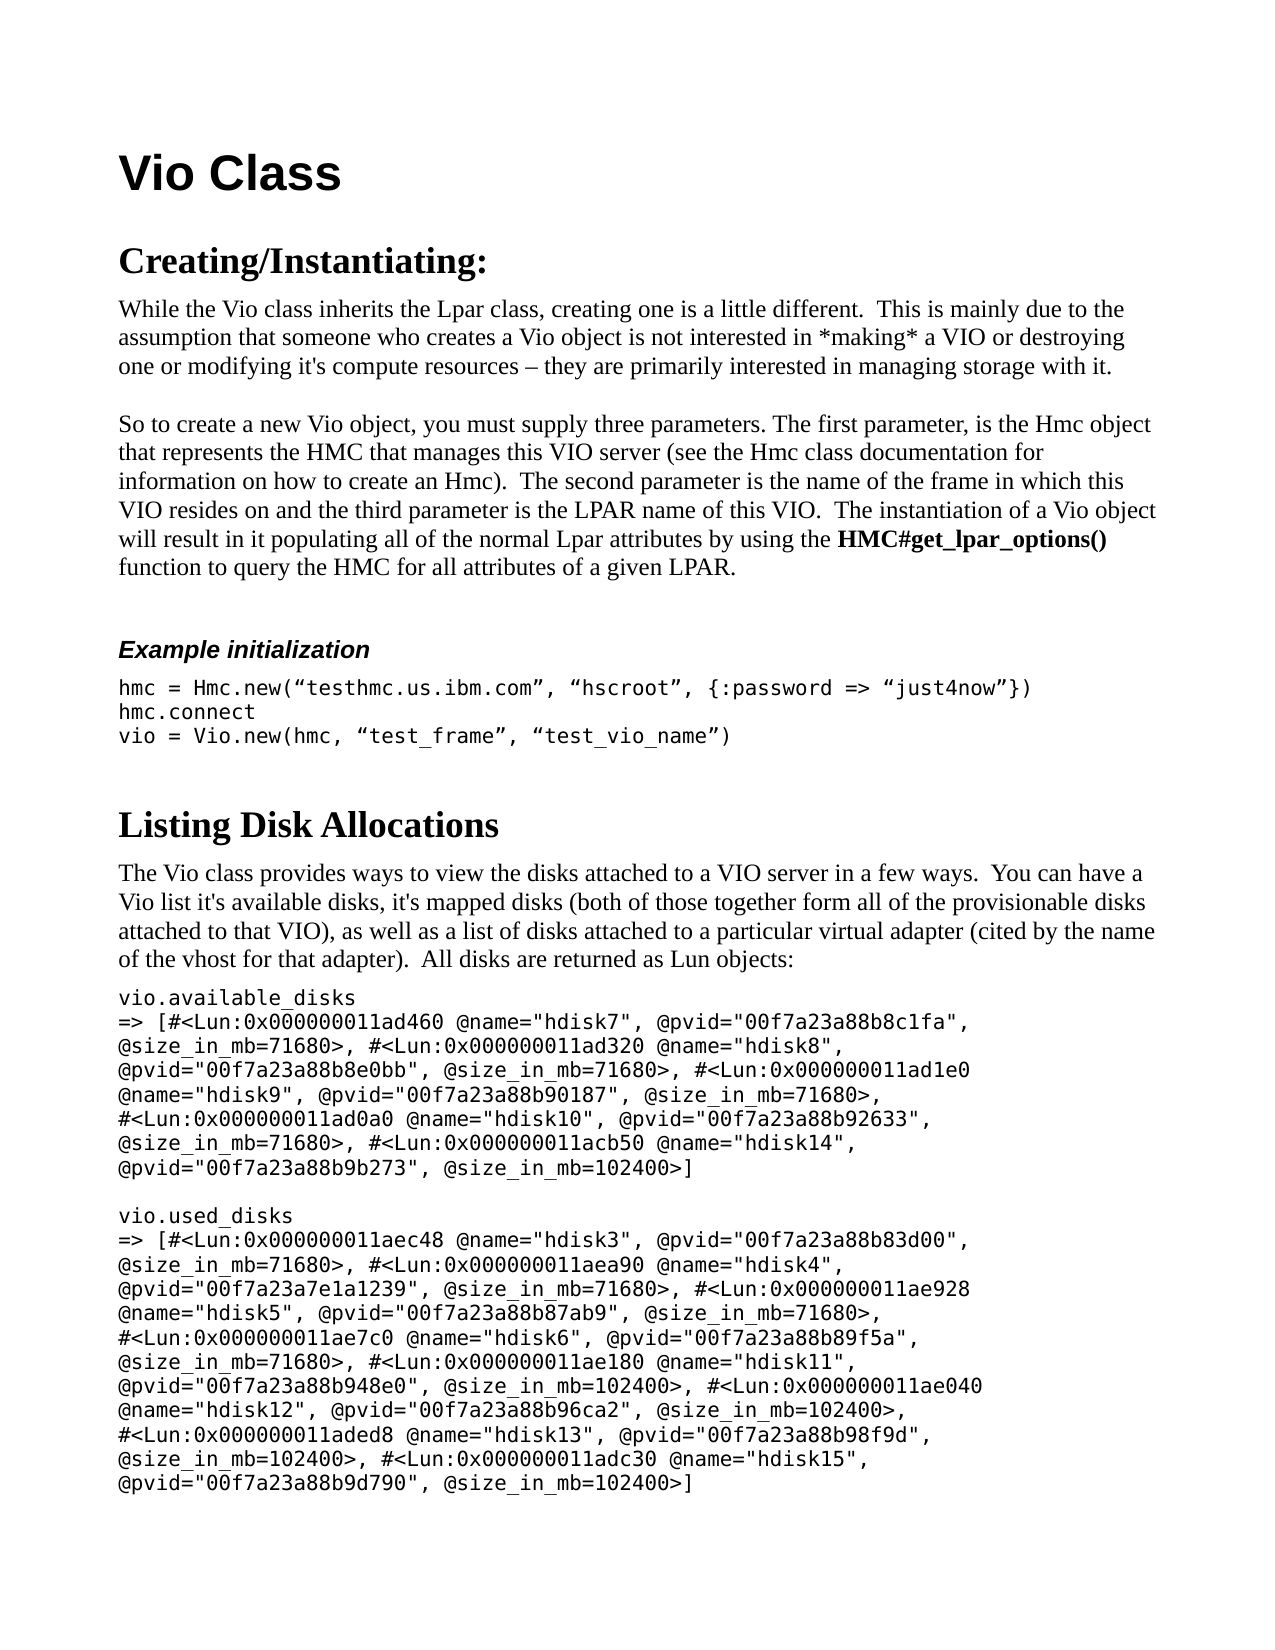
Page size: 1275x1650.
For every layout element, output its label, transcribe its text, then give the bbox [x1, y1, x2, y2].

subtitle Vio Class [118, 143, 1157, 201]
text hmc = Hmc.new(“testhmc.us.ibm.com”, “hscroot”, {:password => “just4now”}) [118, 676, 1157, 700]
subtitle Example initialization [118, 635, 1157, 663]
subtitle Listing Disk Allocations [118, 803, 1157, 846]
text hmc.connect [118, 700, 1157, 724]
text While the Vio class inherits the Lpar class, creating one is a little different. This is mainly due to the assumption that someone who creates a Vio object is not interested in *making* a VIO or destroying one or modifying it's compute resources – they are primarily interested in managing storage with it. [118, 294, 1157, 380]
text So to create a new Vio object, you must supply three parameters. The first parameter, is the Hmc object that represents the HMC that manages this VIO server (see the Hmc class documentation for information on how to create an Hmc). The second parameter is the name of the frame in which this VIO resides on and the third parameter is the LPAR name of this VIO. The instantiation of a Vio object will result in it populating all of the normal Lpar attributes by using the HMC#get_lpar_options() function to query the HMC for all attributes of a given LPAR. [118, 409, 1157, 581]
text vio.available_disks [118, 986, 1157, 1010]
text => [#<Lun:0x000000011aec48 @name="hdisk3", @pvid="00f7a23a88b83d00", @size_in_mb=71680>, #<Lun:0x000000011aea90 @name="hdisk4", @pvid="00f7a23a7e1a1239", @size_in_mb=71680>, #<Lun:0x000000011ae928 @name="hdisk5", @pvid="00f7a23a88b87ab9", @size_in_mb=71680>, #<Lun:0x000000011ae7c0 @name="hdisk6", @pvid="00f7a23a88b89f5a", @size_in_mb=71680>, #<Lun:0x000000011ae180 @name="hdisk11", @pvid="00f7a23a88b948e0", @size_in_mb=102400>, #<Lun:0x000000011ae040 @name="hdisk12", @pvid="00f7a23a88b96ca2", @size_in_mb=102400>, #<Lun:0x000000011aded8 @name="hdisk13", @pvid="00f7a23a88b98f9d", @size_in_mb=102400>, #<Lun:0x000000011adc30 @name="hdisk15", @pvid="00f7a23a88b9d790", @size_in_mb=102400>] [118, 1228, 1157, 1495]
text vio = Vio.new(hmc, “test_frame”, “test_vio_name”) [118, 724, 1157, 749]
subtitle Creating/Instantiating: [118, 238, 1157, 281]
text vio.used_disks [118, 1204, 1157, 1228]
text => [#<Lun:0x000000011ad460 @name="hdisk7", @pvid="00f7a23a88b8c1fa", @size_in_mb=71680>, #<Lun:0x000000011ad320 @name="hdisk8", @pvid="00f7a23a88b8e0bb", @size_in_mb=71680>, #<Lun:0x000000011ad1e0 @name="hdisk9", @pvid="00f7a23a88b90187", @size_in_mb=71680>, #<Lun:0x000000011ad0a0 @name="hdisk10", @pvid="00f7a23a88b92633", @size_in_mb=71680>, #<Lun:0x000000011acb50 @name="hdisk14", @pvid="00f7a23a88b9b273", @size_in_mb=102400>] [118, 1010, 1157, 1180]
text The Vio class provides ways to view the disks attached to a VIO server in a few ways. You can have a Vio list it's available disks, it's mapped disks (both of those together form all of the provisionable disks attached to that VIO), as well as a list of disks attached to a particular virtual adapter (cited by the name of the vhost for that adapter). All disks are returned as Lun objects: [118, 858, 1157, 973]
